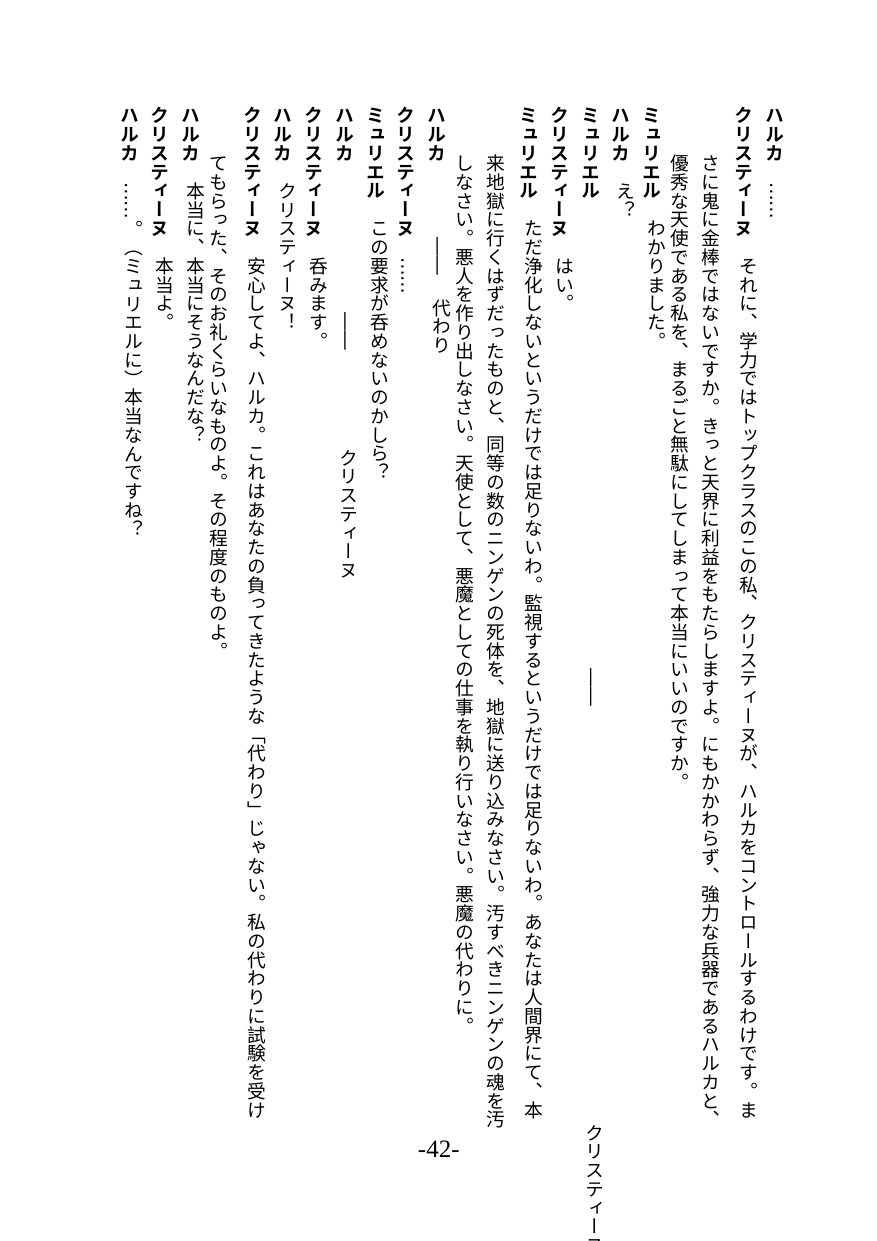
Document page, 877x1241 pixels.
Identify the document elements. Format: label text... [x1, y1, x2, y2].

text クリスティーヌ 安心してよ、ハルカ。これはあなたの負ってきたような「代わり」じゃない。私の代わりに試験を受けてもらった、そのお礼くらいなものよ。その程度のものよ。 [204, 106, 266, 1134]
text ハルカ …… [758, 106, 788, 1134]
text クリスティーヌ はい。 [543, 106, 573, 1134]
text クリスティーヌ それに、学力ではトップクラスのこの私、クリスティーヌが、ハルカをコントロールするわけです。まさに鬼に金棒ではないですか。きっと天界に利益をもたらしますよ。にもかかわらず、強力な兵器であるハルカと、優秀な天使である私を、まるごと無駄にしてしまって本当にいいのですか。 [666, 106, 758, 1134]
text ミュリエル クリスティーヌ、あなたの言い分を認めます。ただし―― [573, 106, 604, 1134]
text ハルカ ……。（ミュリエルに）本当なんですね？ [112, 106, 143, 1134]
text ハルカ え？ [604, 106, 635, 1134]
text ハルカ 代わり―― [420, 106, 450, 1134]
text ハルカ クリスティーヌ―― [327, 106, 358, 1134]
text クリスティーヌ …… [389, 106, 420, 1134]
text ハルカ 本当に、本当にそうなんだな？ [174, 106, 204, 1134]
text クリスティーヌ 本当よ。 [143, 106, 174, 1134]
text ミュリエル この要求が呑めないのかしら？ [358, 106, 389, 1134]
text ハルカ クリスティーヌ！ [266, 106, 297, 1134]
text ミュリエル ただ浄化しないというだけでは足りないわ。監視するというだけでは足りないわ。あなたは人間界にて、本来地獄に行くはずだったものと、同等の数のニンゲンの死体を、地獄に送り込みなさい。汚すべきニンゲンの魂を汚しなさい。悪人を作り出しなさい。天使として、悪魔としての仕事を執り行いなさい。悪魔の代わりに。 [450, 106, 543, 1134]
text クリスティーヌ 呑みます。 [297, 106, 327, 1134]
text ミュリエル わかりました。 [635, 106, 666, 1134]
